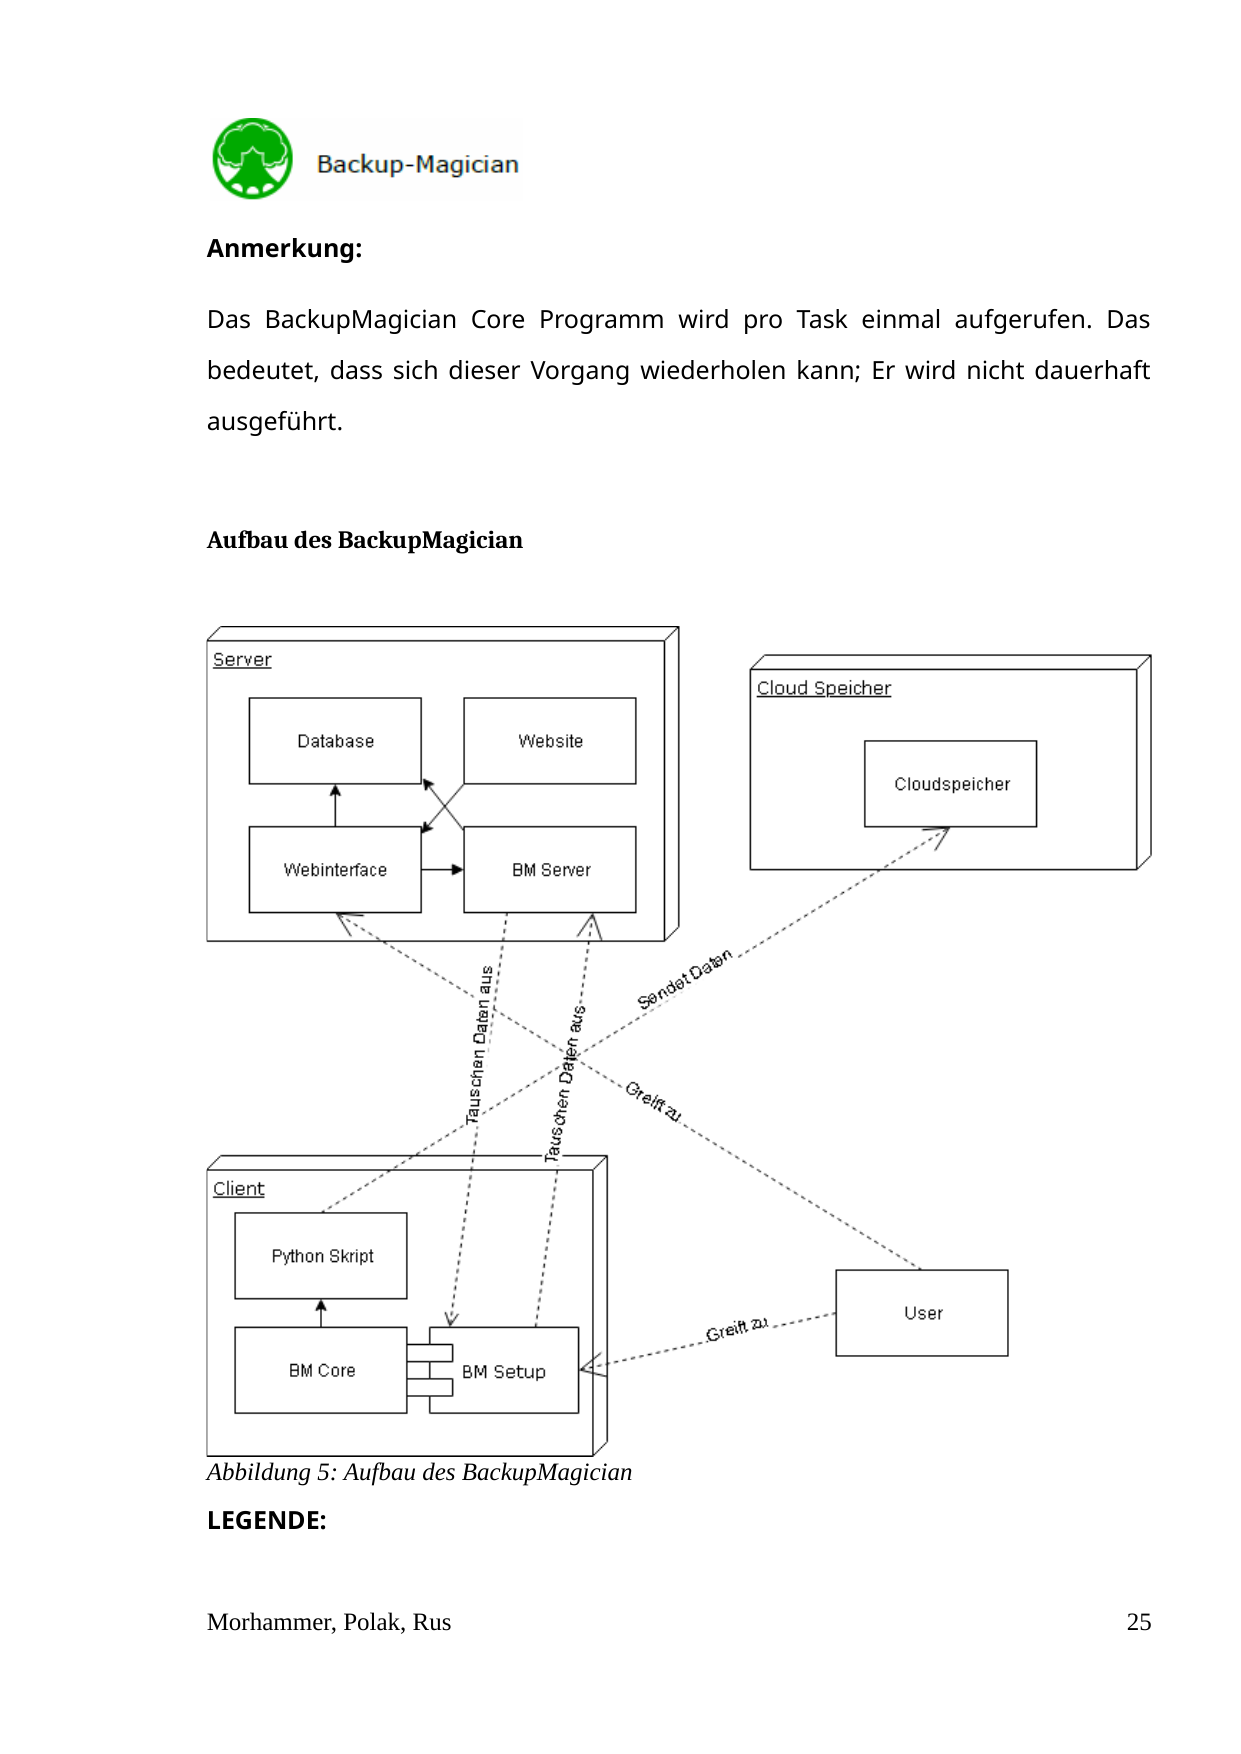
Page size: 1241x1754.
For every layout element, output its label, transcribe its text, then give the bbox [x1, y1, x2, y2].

subtitle Aufbau des BackupMagician [207, 526, 1152, 554]
text Anmerkung: [207, 230, 1152, 264]
text Abbildung 5: Aufbau des BackupMagician [207, 1457, 1152, 1486]
picture [210, 118, 523, 201]
text LEGENDE: [207, 1486, 1152, 1537]
text Das BackupMagician Core Programm wird pro Task einmal aufgerufen. Das bedeutet, dass sich dieser Vorgang wiederholen kann; Er wird nicht dauerhaft ausgeführt. [207, 302, 1152, 438]
picture [206, 626, 1152, 1457]
